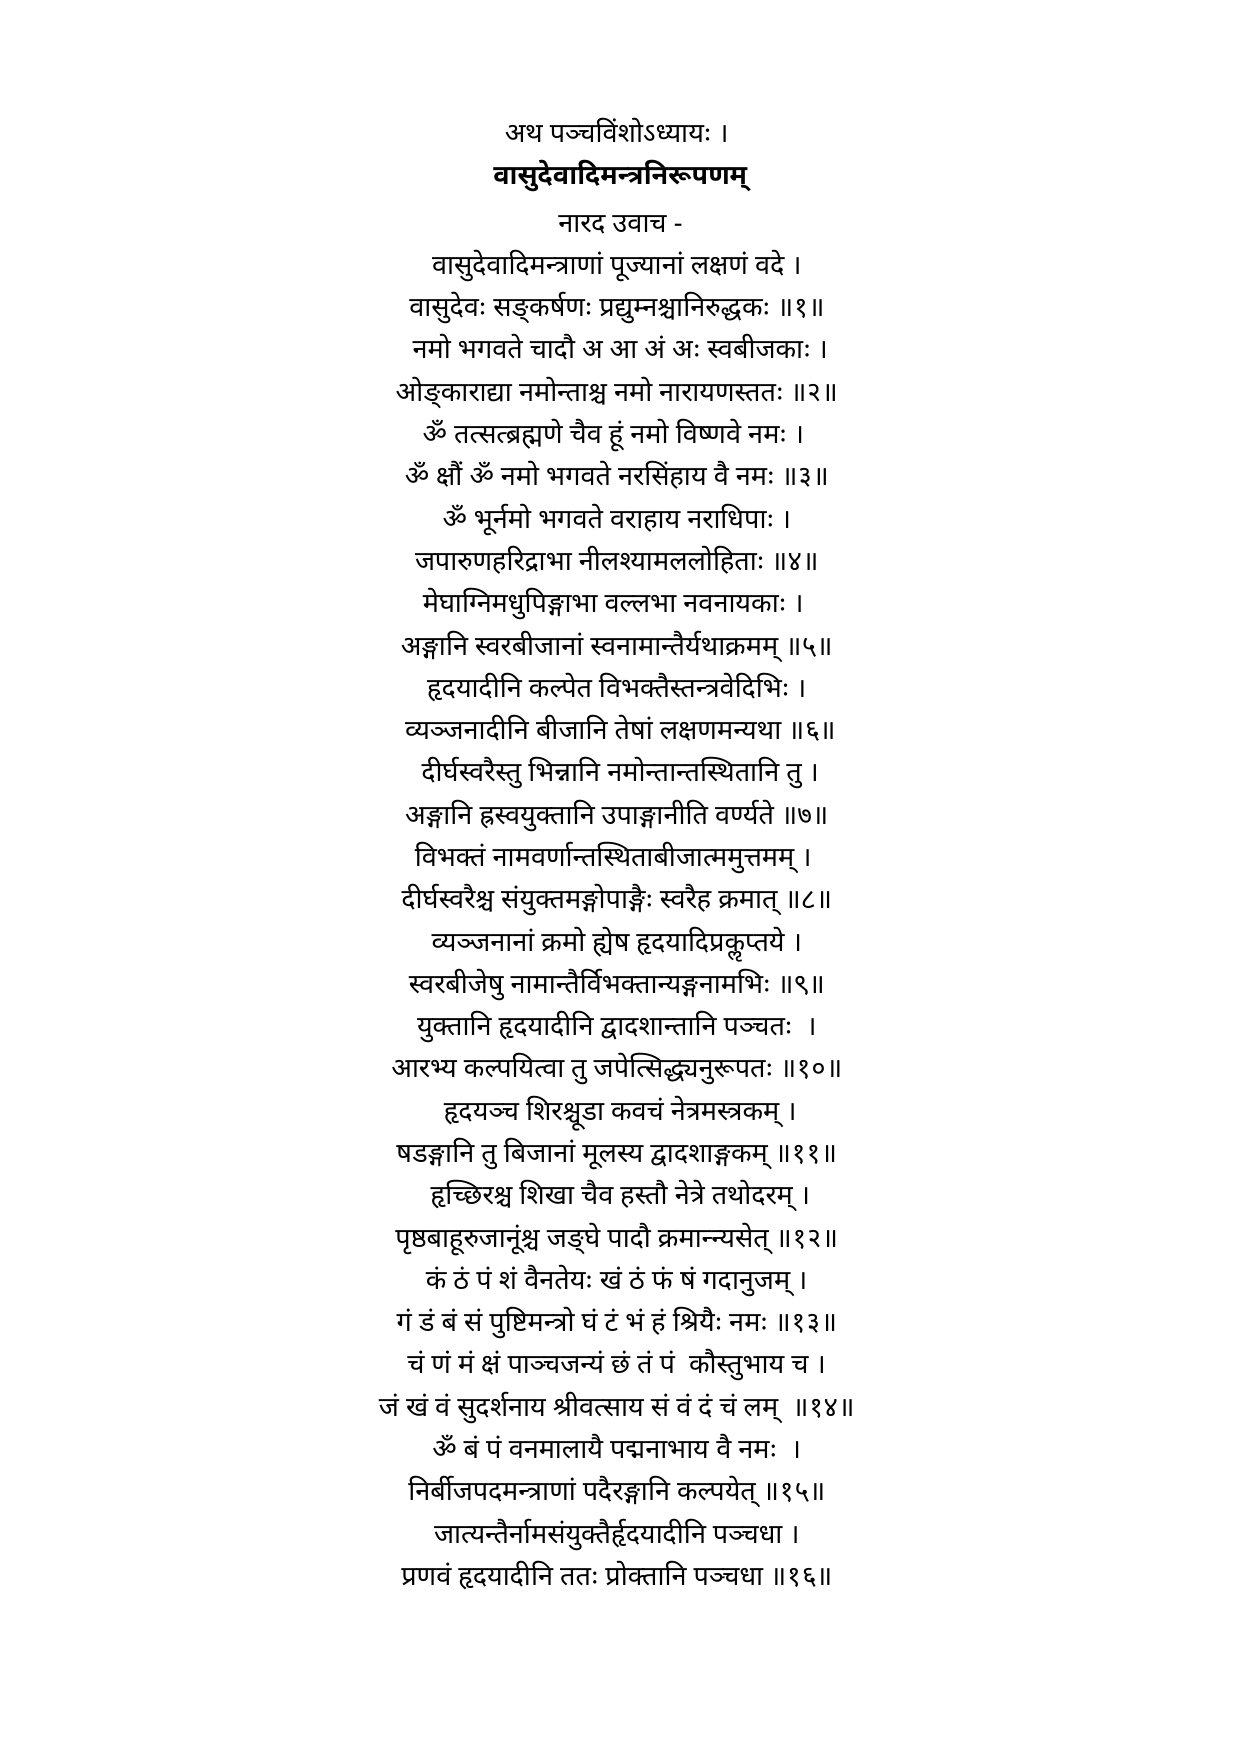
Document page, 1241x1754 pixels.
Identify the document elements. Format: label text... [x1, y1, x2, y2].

text युक्तानि हृदयादीनि द्वादशान्तानि पञ्चतः । आरभ्य कल्पयित्वा तु जपेत्सिद्ध्यनुरूपतः ॥१०॥ हृदयञ्च शिरश्चूडा कवचं नेत्रमस्त्रकम् । षडङ्गानि तु बिजानां मूलस्य द्वादशाङ्गकम् ॥११॥ हृच्छिरश्च शिखा चैव हस्तौ नेत्रे तथोदरम् । पृष्ठबाहूरुजानूंश्च जङ्घे पादौ क्रमान्न्यसेत् ॥१२॥ कं ठं पं शं वैनतेयः खं ठं फं षं गदानुजम् । गं डं बं सं पुष्टिमन्त्रो घं टं भं हं श्रियैः नमः ॥१३॥ चं णं मं क्षं पाञ्चजन्यं छं तं पं कौस्तुभाय च । जं खं वं सुदर्शनाय श्रीवत्साय सं वं दं चं लम् ॥१४॥ ॐ बं पं वनमालायै पद्मनाभाय वै नमः । निर्बीजपदमन्त्राणां पदैरङ्गानि कल्पयेत् ॥१५॥ जात्यन्तैर्नामसंयुक्तैर्हृदयादीनि पञ्चधा । प्रणवं हृदयादीनि ततः प्रोक्तानि पञ्चधा ॥१६॥ [118, 1011, 1122, 1596]
text वासुदेवादिमन्त्रनिरूपणम् नारद उवाच - वासुदेवादिमन्त्राणां पूज्यानां लक्षणं वदे । वासुदेवः सङ्कर्षणः प्रद्युम्नश्चानिरुद्धकः ॥१॥ नमो भगवते चादौ अ आ अं अः स्वबीजकाः । ओङ्काराद्या नमोन्ताश्च नमो नारायणस्ततः ॥२॥ ॐ तत्सत्ब्रह्मणे चैव हूं नमो विष्णवे नमः । ॐ क्षौं ॐ नमो भगवते नरसिंहाय वै नमः ॥३॥ ॐ भूर्नमो भगवते वराहाय नराधिपाः । जपारुणहरिद्राभा नीलश्यामललोहिताः ॥४॥ मेघाग्निमधुपिङ्गाभा वल्लभा नवनायकाः । अङ्गानि स्वरबीजानां स्वनामान्तैर्यथाक्रमम् ॥५॥ हृदयादीनि कल्पेत विभक्तैस्तन्त्रवेदिभिः । व्यञ्जनादीनि बीजानि तेषां लक्षणमन्यथा ॥६॥ दीर्घस्वरैस्तु भिन्नानि नमोन्तान्तस्थितानि तु । अङ्गानि ह्रस्वयुक्तानि उपाङ्गानीति वर्ण्यते ॥७॥ विभक्तं नामवर्णान्तस्थिताबीजात्ममुत्तमम् । दीर्घस्वरैश्च संयुक्तमङ्गोपाङ्गैः स्वरैह क्रमात् ॥८॥ व्यञ्जनानां क्रमो ह्येष हृदयादिप्रकॢप्तये । स्वरबीजेषु नामान्तैर्विभक्तान्यङ्गनामभिः ॥९॥ [118, 160, 1122, 1004]
text अथ पञ्चविंशोऽध्यायः । [118, 118, 1122, 153]
